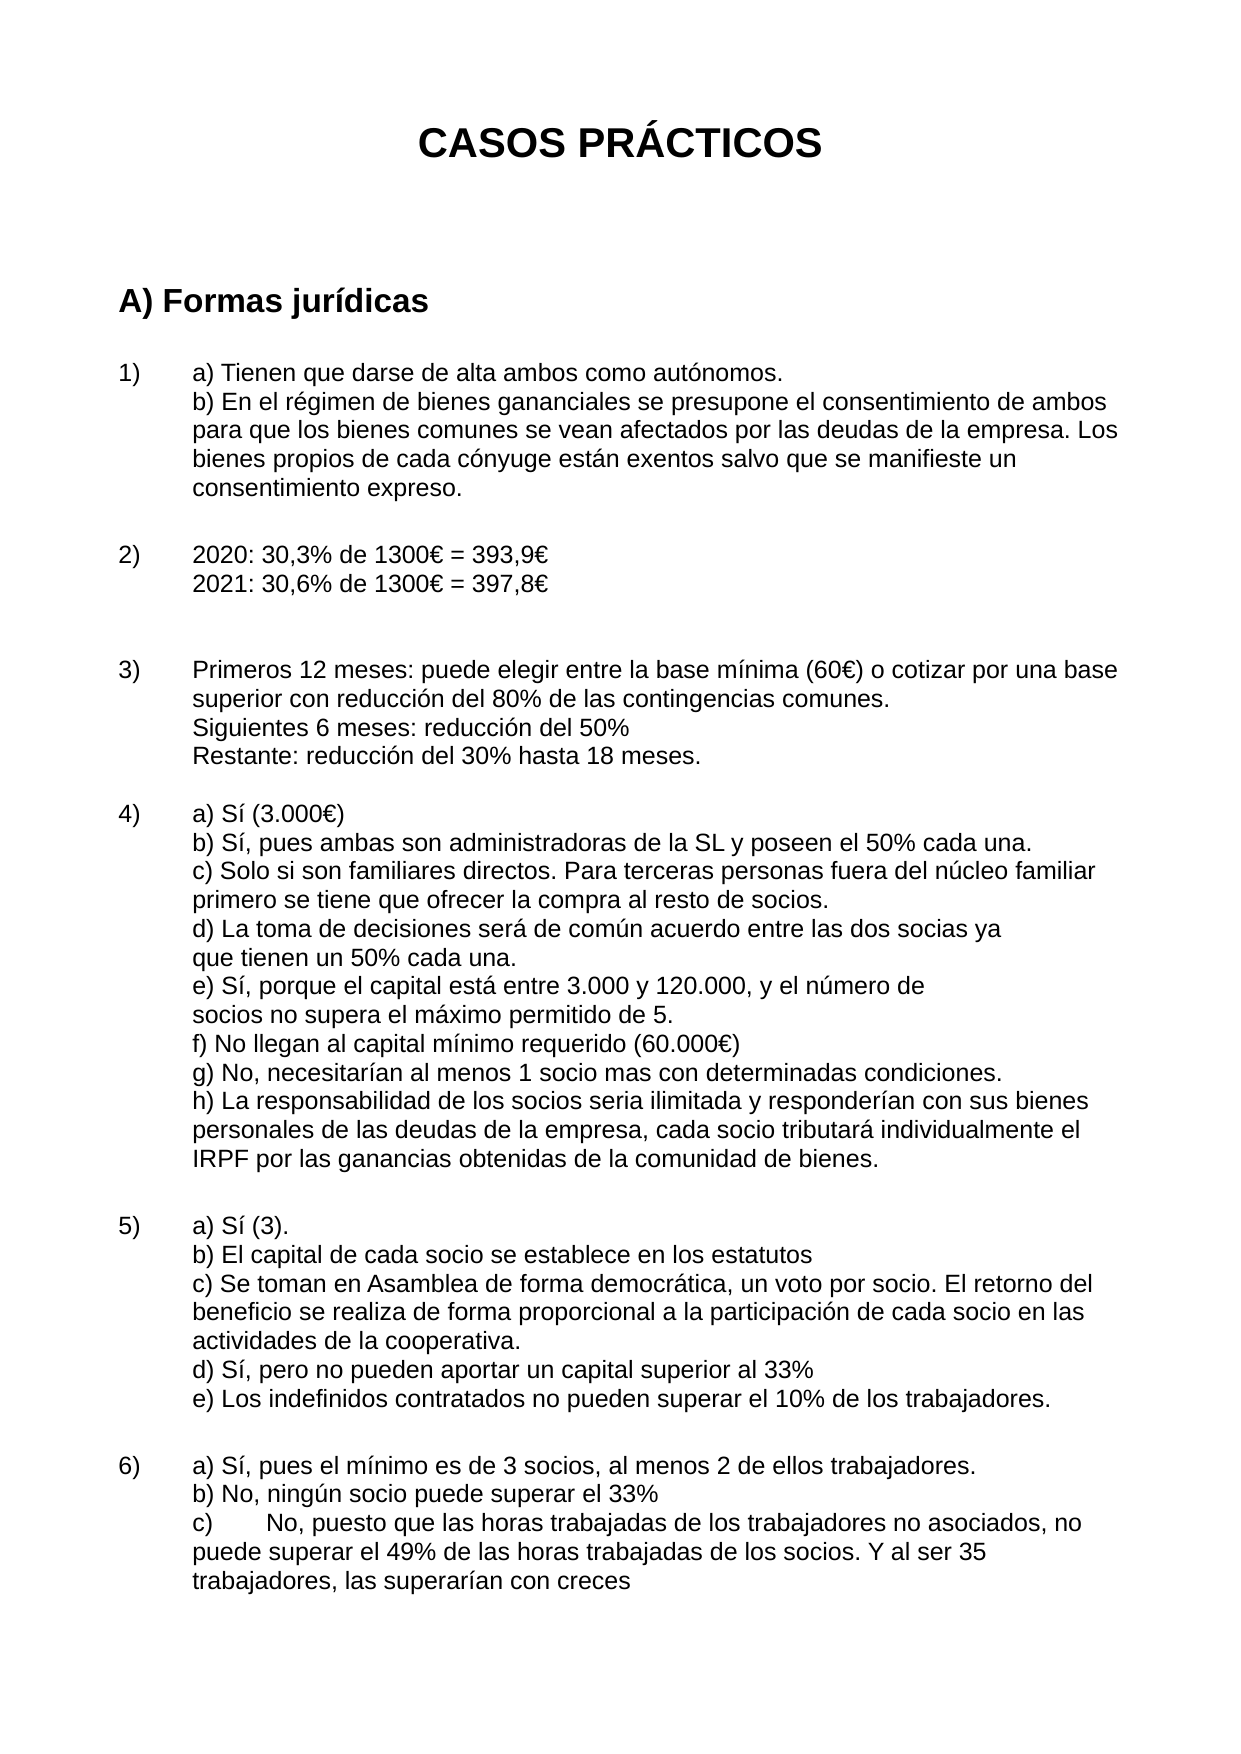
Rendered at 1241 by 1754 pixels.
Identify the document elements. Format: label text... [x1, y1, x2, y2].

text c) Se toman en Asamblea de forma democrática, un voto por socio. El retorno del beneficio se realiza de forma proporcional a la participación de cada socio en las actividades de la cooperativa. [118, 1268, 1122, 1355]
text 3) Primeros 12 meses: puede elegir entre la base mínima (60€) o cotizar por una base superior con reducción del 80% de las contingencias comunes. [118, 655, 1122, 713]
text d) Sí, pero no pueden aportar un capital superior al 33% [118, 1355, 1122, 1383]
text f) No llegan al capital mínimo requerido (60.000€) [118, 1029, 1122, 1058]
text socios no supera el máximo permitido de 5. [118, 1000, 1122, 1029]
text 1) a) Tienen que darse de alta ambos como autónomos. [118, 358, 1122, 387]
text b) En el régimen de bienes gananciales se presupone el consentimiento de ambos para que los bienes comunes se vean afectados por las deudas de la empresa. Los bienes propios de cada cónyuge están exentos salvo que se manifieste un consentimiento expreso. [118, 387, 1122, 502]
text b) El capital de cada socio se establece en los estatutos [118, 1240, 1122, 1268]
text A) Formas jurídicas [118, 281, 1122, 319]
text c) No, puesto que las horas trabajadas de los trabajadores no asociados, no puede superar el 49% de las horas trabajadas de los socios. Y al ser 35 trabajadores, las superarían con creces [118, 1508, 1122, 1594]
text Siguientes 6 meses: reducción del 50% [118, 713, 1122, 741]
text 5) a) Sí (3). [118, 1211, 1122, 1240]
text b) No, ningún socio puede superar el 33% [118, 1479, 1122, 1508]
text d) La toma de decisiones será de común acuerdo entre las dos socias ya [118, 914, 1122, 943]
text que tienen un 50% cada una. [118, 943, 1122, 971]
text c) Solo si son familiares directos. Para terceras personas fuera del núcleo familiar primero se tiene que ofrecer la compra al resto de socios. [118, 856, 1122, 914]
text e) Los indefinidos contratados no pueden superar el 10% de los trabajadores. [118, 1383, 1122, 1412]
text 2021: 30,6% de 1300€ = 397,8€ [118, 569, 1122, 598]
text 4) a) Sí (3.000€) [118, 799, 1122, 828]
text e) Sí, porque el capital está entre 3.000 y 120.000, y el número de [118, 971, 1122, 1000]
text 2) 2020: 30,3% de 1300€ = 393,9€ [118, 540, 1122, 569]
text 6) a) Sí, pues el mínimo es de 3 socios, al menos 2 de ellos trabajadores. [118, 1451, 1122, 1479]
text b) Sí, pues ambas son administradoras de la SL y poseen el 50% cada una. [118, 828, 1122, 856]
text Restante: reducción del 30% hasta 18 meses. [118, 741, 1122, 770]
text h) La responsabilidad de los socios seria ilimitada y responderían con sus bienes personales de las deudas de la empresa, cada socio tributará individualmente el IRPF por las ganancias obtenidas de la comunidad de bienes. [118, 1086, 1122, 1173]
text g) No, necesitarían al menos 1 socio mas con determinadas condiciones. [118, 1058, 1122, 1086]
text CASOS PRÁCTICOS [118, 118, 1122, 166]
